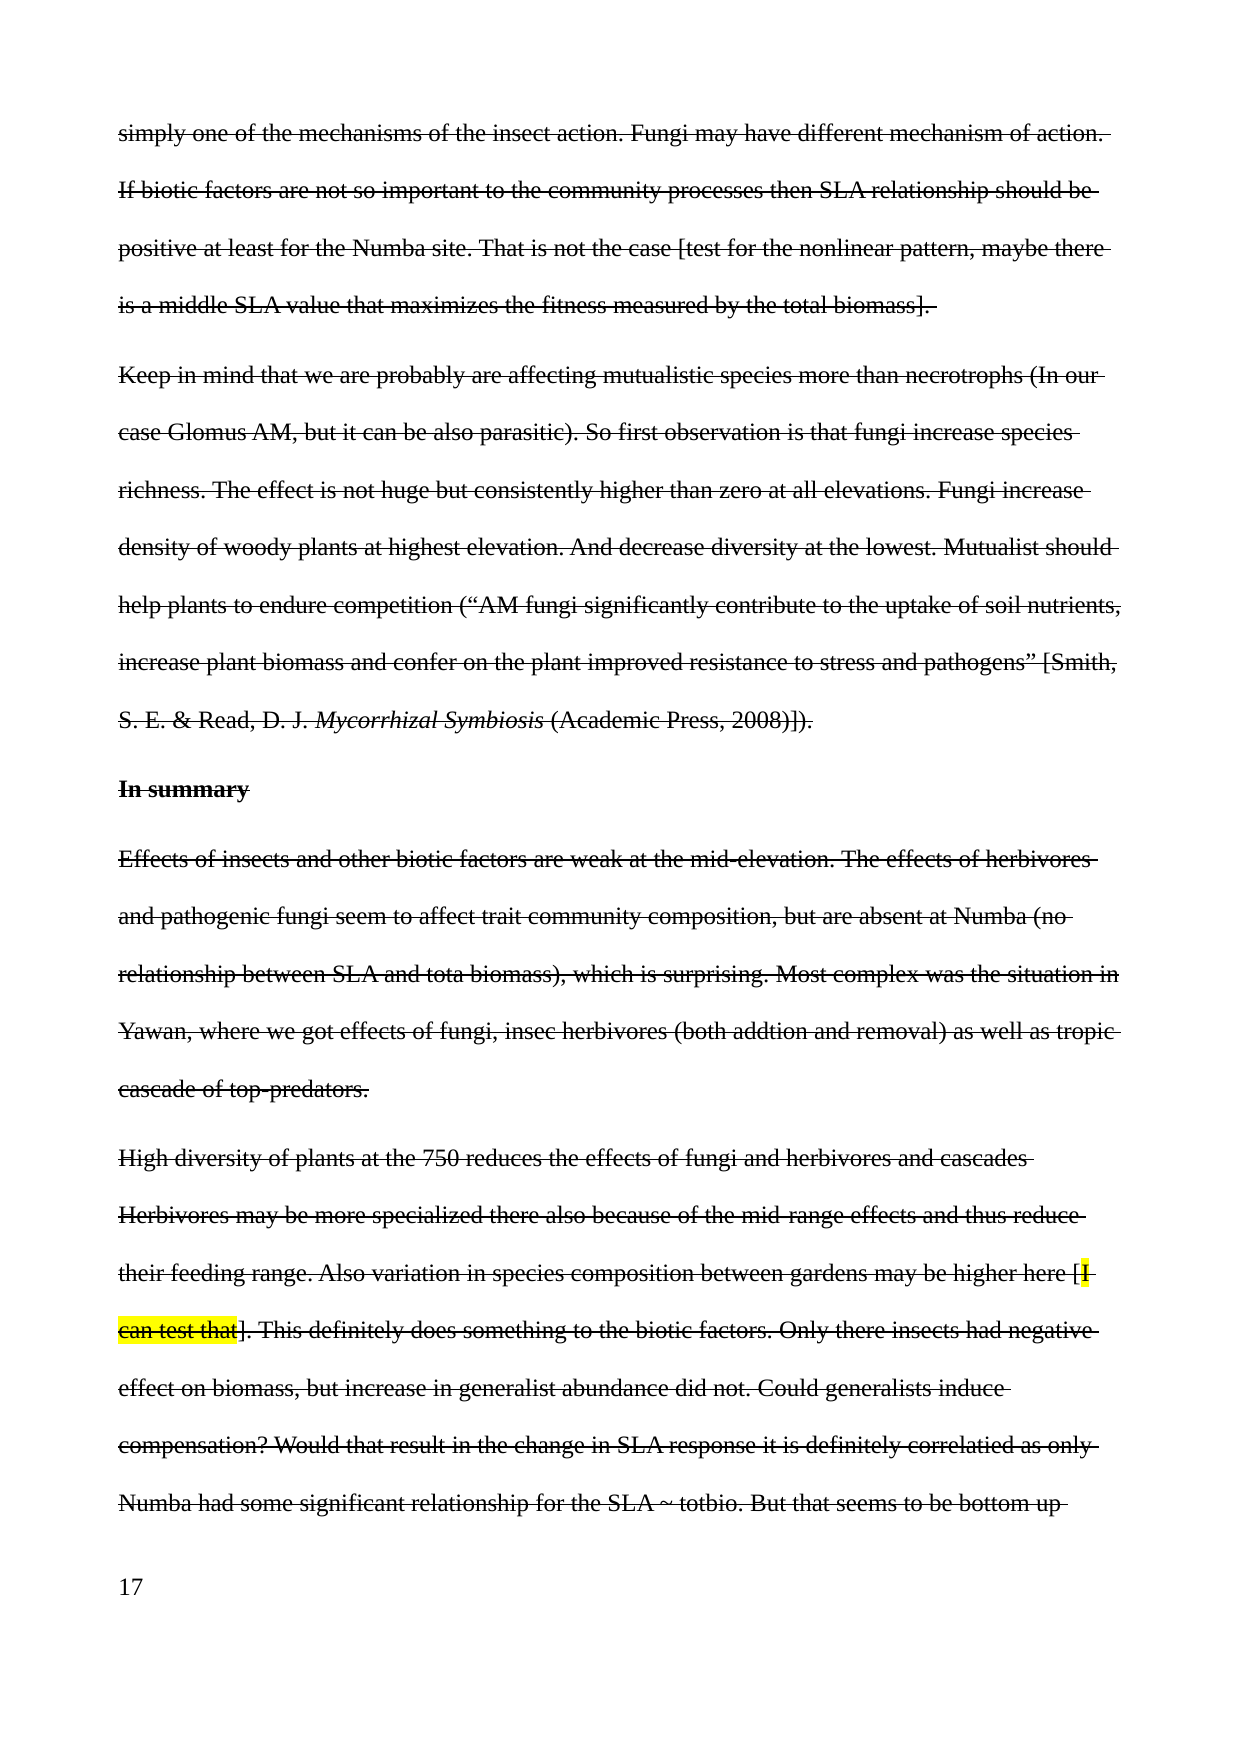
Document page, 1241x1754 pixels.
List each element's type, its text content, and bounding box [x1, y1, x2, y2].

text Effects of insects and other biotic factors are weak at the mid-elevation. The effects of herbivores and pathogenic fungi seem to affect trait community composition, but are absent at Numba (no relationship between SLA and tota biomass), which is surprising. Most complex was the situation in Yawan, where we got effects of fungi, insec herbivores (both addtion and removal) as well as tropic cascade of top-predators. [118, 844, 1122, 1102]
text High diversity of plants at the 750 reduces the effects of fungi and herbivores and cascades Herbivores may be more specialized there also because of the mid-range effects and thus reduce their feeding range. Also variation in species composition between gardens may be higher here [I can test that]. This definitely does something to the biotic factors. Only there insects had negative effect on biomass, but increase in generalist abundance did not. Could generalists induce compensation? Would that result in the change in SLA response it is definitely correlatied as only Numba had some significant relationship for the SLA ~ totbio. But that seems to be bottom up [118, 1143, 1122, 1517]
text In summary [118, 774, 1122, 803]
text simply one of the mechanisms of the insect action. Fungi may have different mechanism of action. If biotic factors are not so important to the community processes then SLA relationship should be positive at least for the Numba site. That is not the case [test for the nonlinear pattern, maybe there is a middle SLA value that maximizes the fitness measured by the total biomass]. [118, 118, 1122, 319]
text Keep in mind that we are probably are affecting mutualistic species more than necrotrophs (In our case Glomus AM, but it can be also parasitic). So first observation is that fungi increase species richness. The effect is not huge but consistently higher than zero at all elevations. Fungi increase density of woody plants at highest elevation. And decrease diversity at the lowest. Mutualist should help plants to endure competition (“AM fungi significantly contribute to the uptake of soil nutrients, increase plant biomass and confer on the plant improved resistance to stress and pathogens” [Smith, S. E. & Read, D. J. Mycorrhizal Symbiosis (Academic Press, 2008)]). [118, 360, 1122, 734]
